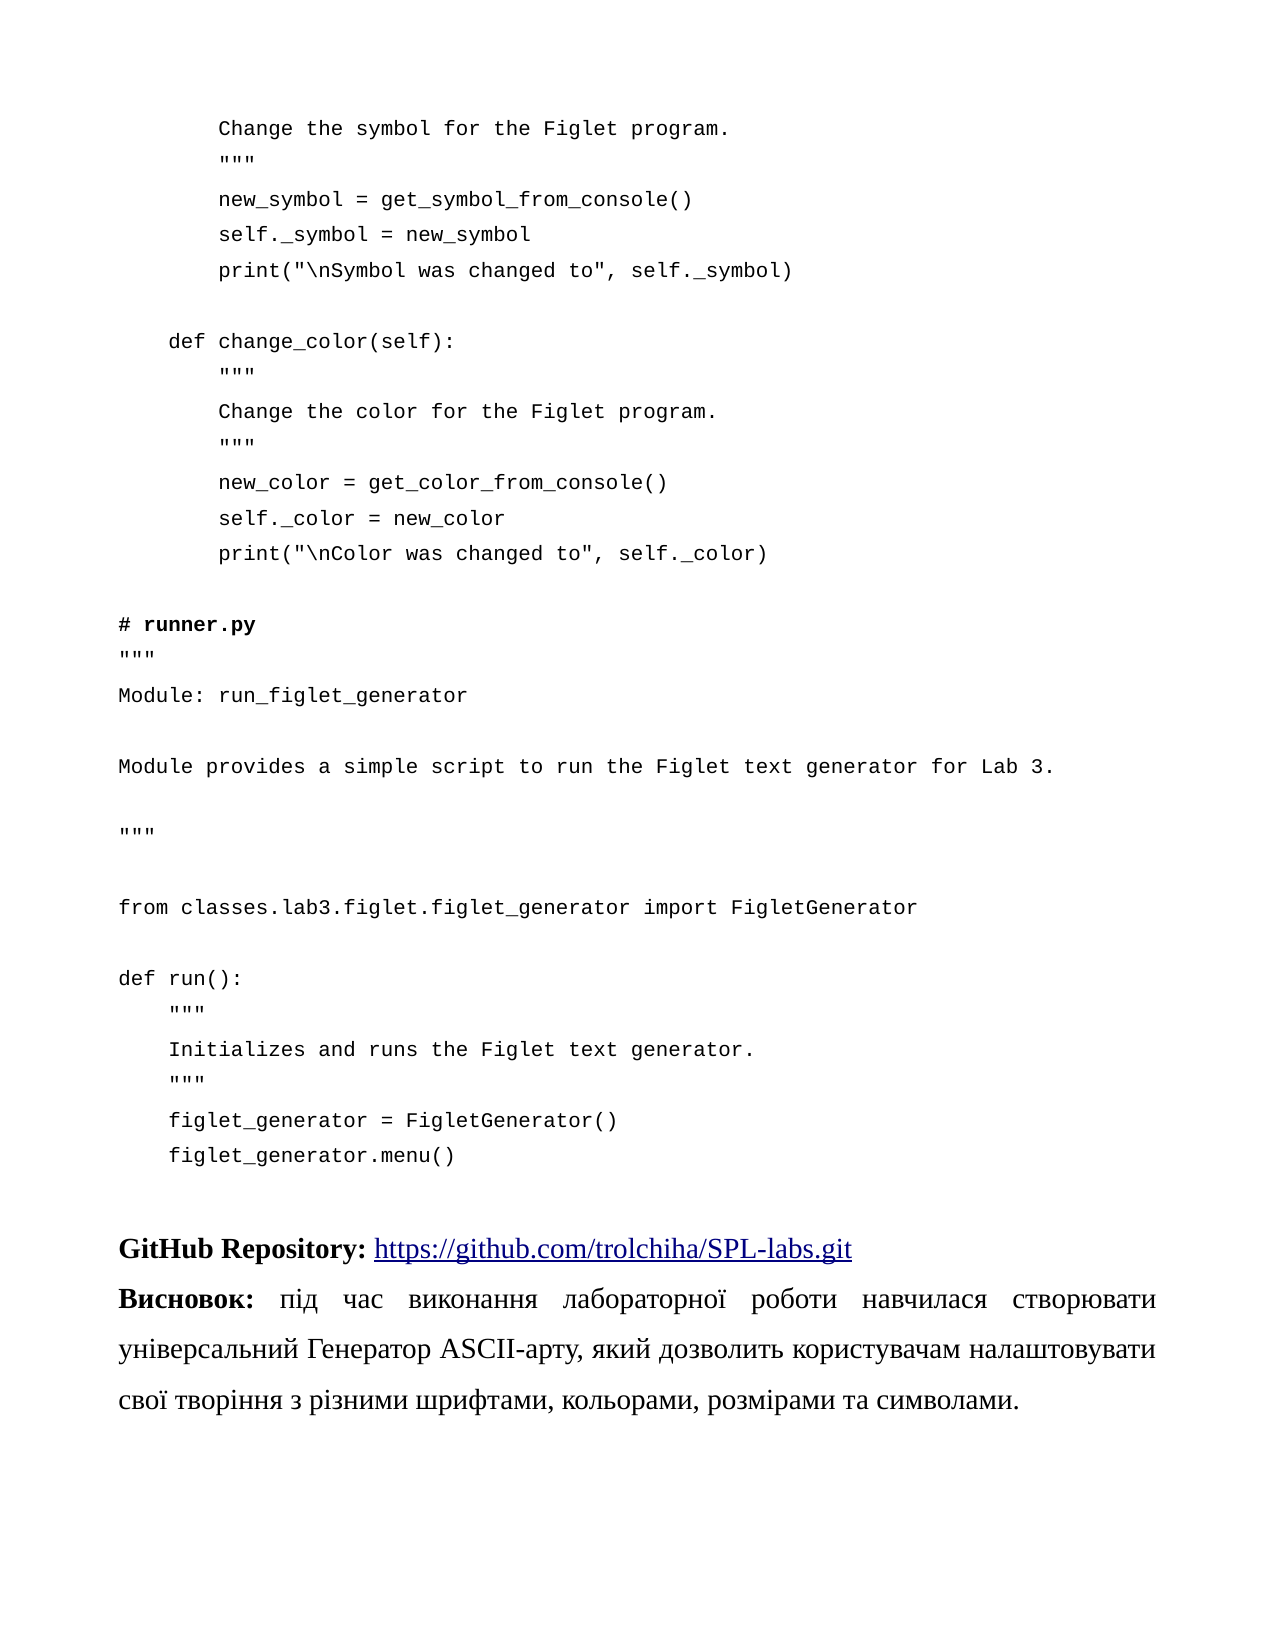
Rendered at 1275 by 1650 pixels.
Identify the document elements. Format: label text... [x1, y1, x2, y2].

text new_symbol = get_symbol_from_console() [118, 189, 1157, 213]
text print("\nSymbol was changed to", self._symbol) [118, 260, 1157, 283]
text new_color = get_color_from_console() [118, 472, 1157, 496]
text """ [118, 437, 1157, 461]
text figlet_generator = FigletGenerator() [118, 1110, 1157, 1133]
text Висновок: під час виконання лабораторної роботи навчилася створювати універсальний Генератор ASCII-арту, який дозволить користувачам налаштовувати свої творіння з різними шрифтами, кольорами, розмірами та символами. [118, 1281, 1157, 1415]
text # runner.py [118, 614, 1157, 638]
text Module: run_figlet_generator [118, 685, 1157, 708]
text figlet_generator.menu() [118, 1145, 1157, 1169]
text Initializes and runs the Figlet text generator. [118, 1039, 1157, 1063]
text """ [118, 1074, 1157, 1098]
text """ [118, 649, 1157, 673]
text GitHub Repository: https://github.com/trolchiha/SPL-labs.git [118, 1231, 1157, 1264]
text def change_color(self): [118, 331, 1157, 354]
text """ [118, 153, 1157, 177]
text print("\nColor was changed to", self._color) [118, 543, 1157, 567]
text from classes.lab3.figlet.figlet_generator import FigletGenerator [118, 897, 1157, 921]
text self._color = new_color [118, 508, 1157, 531]
text Change the color for the Figlet program. [118, 401, 1157, 425]
text Change the symbol for the Figlet program. [118, 118, 1157, 142]
text self._symbol = new_symbol [118, 224, 1157, 248]
text Module provides a simple script to run the Figlet text generator for Lab 3. [118, 756, 1157, 779]
text """ [118, 826, 1157, 850]
text def run(): [118, 968, 1157, 992]
text """ [118, 1003, 1157, 1027]
text """ [118, 366, 1157, 390]
